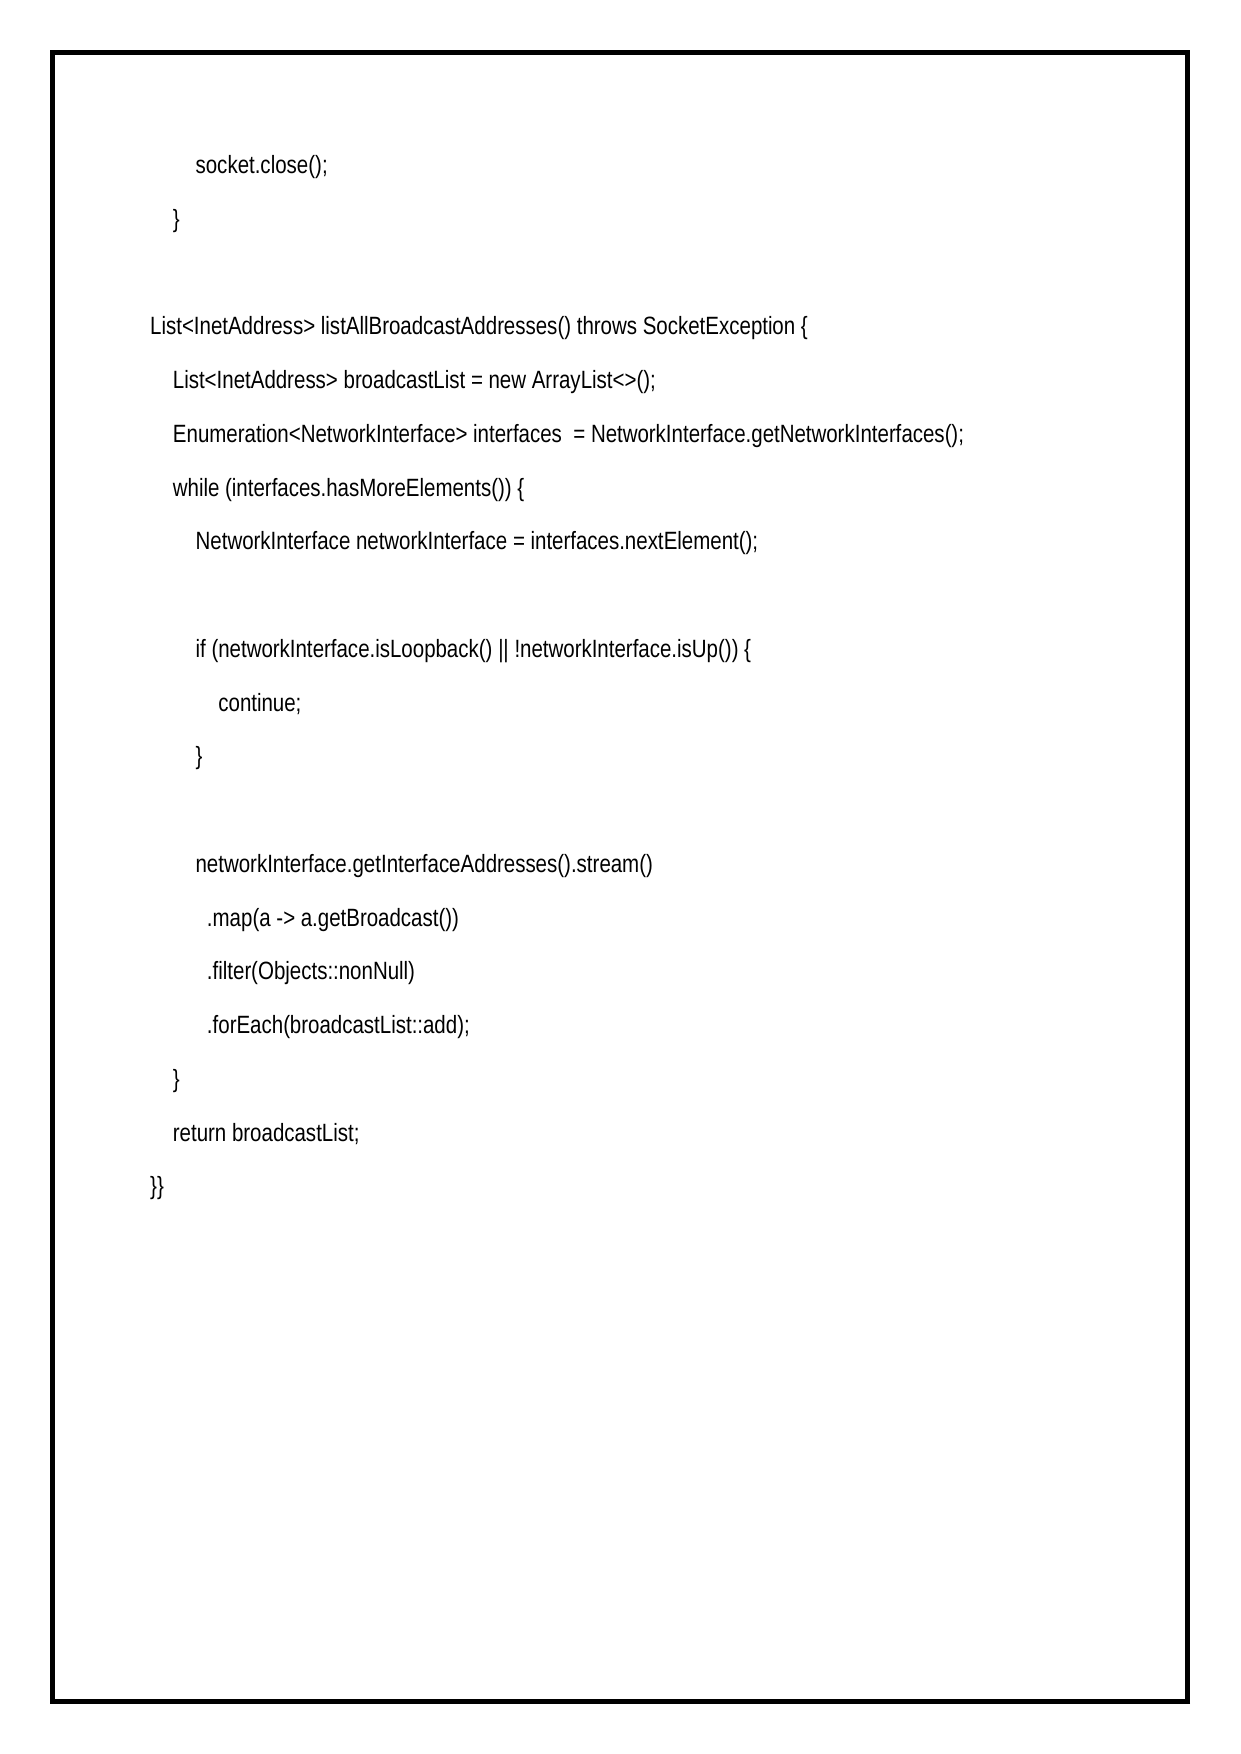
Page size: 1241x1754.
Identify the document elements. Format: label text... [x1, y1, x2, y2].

text Enumeration<NetworkInterface> interfaces = NetworkInterface.getNetworkInterfaces(); [150, 419, 1090, 447]
text List<InetAddress> broadcastList = new ArrayList<>(); [150, 365, 1090, 394]
text } [150, 204, 1090, 232]
text .forEach(broadcastList::add); [150, 1010, 1090, 1039]
text if (networkInterface.isLoopback() || !networkInterface.isUp()) { [150, 634, 1090, 662]
text }} [150, 1171, 1090, 1200]
text return broadcastList; [150, 1117, 1090, 1146]
text } [150, 741, 1090, 770]
text NetworkInterface networkInterface = interfaces.nextElement(); [150, 526, 1090, 555]
text } [150, 1064, 1090, 1092]
text .filter(Objects::nonNull) [150, 956, 1090, 985]
text socket.close(); [150, 150, 1090, 179]
text List<InetAddress> listAllBroadcastAddresses() throws SocketException { [150, 311, 1090, 340]
text networkInterface.getInterfaceAddresses().stream() [150, 849, 1090, 877]
text while (interfaces.hasMoreElements()) { [150, 472, 1090, 501]
text continue; [150, 687, 1090, 716]
text .map(a -> a.getBroadcast()) [150, 902, 1090, 931]
